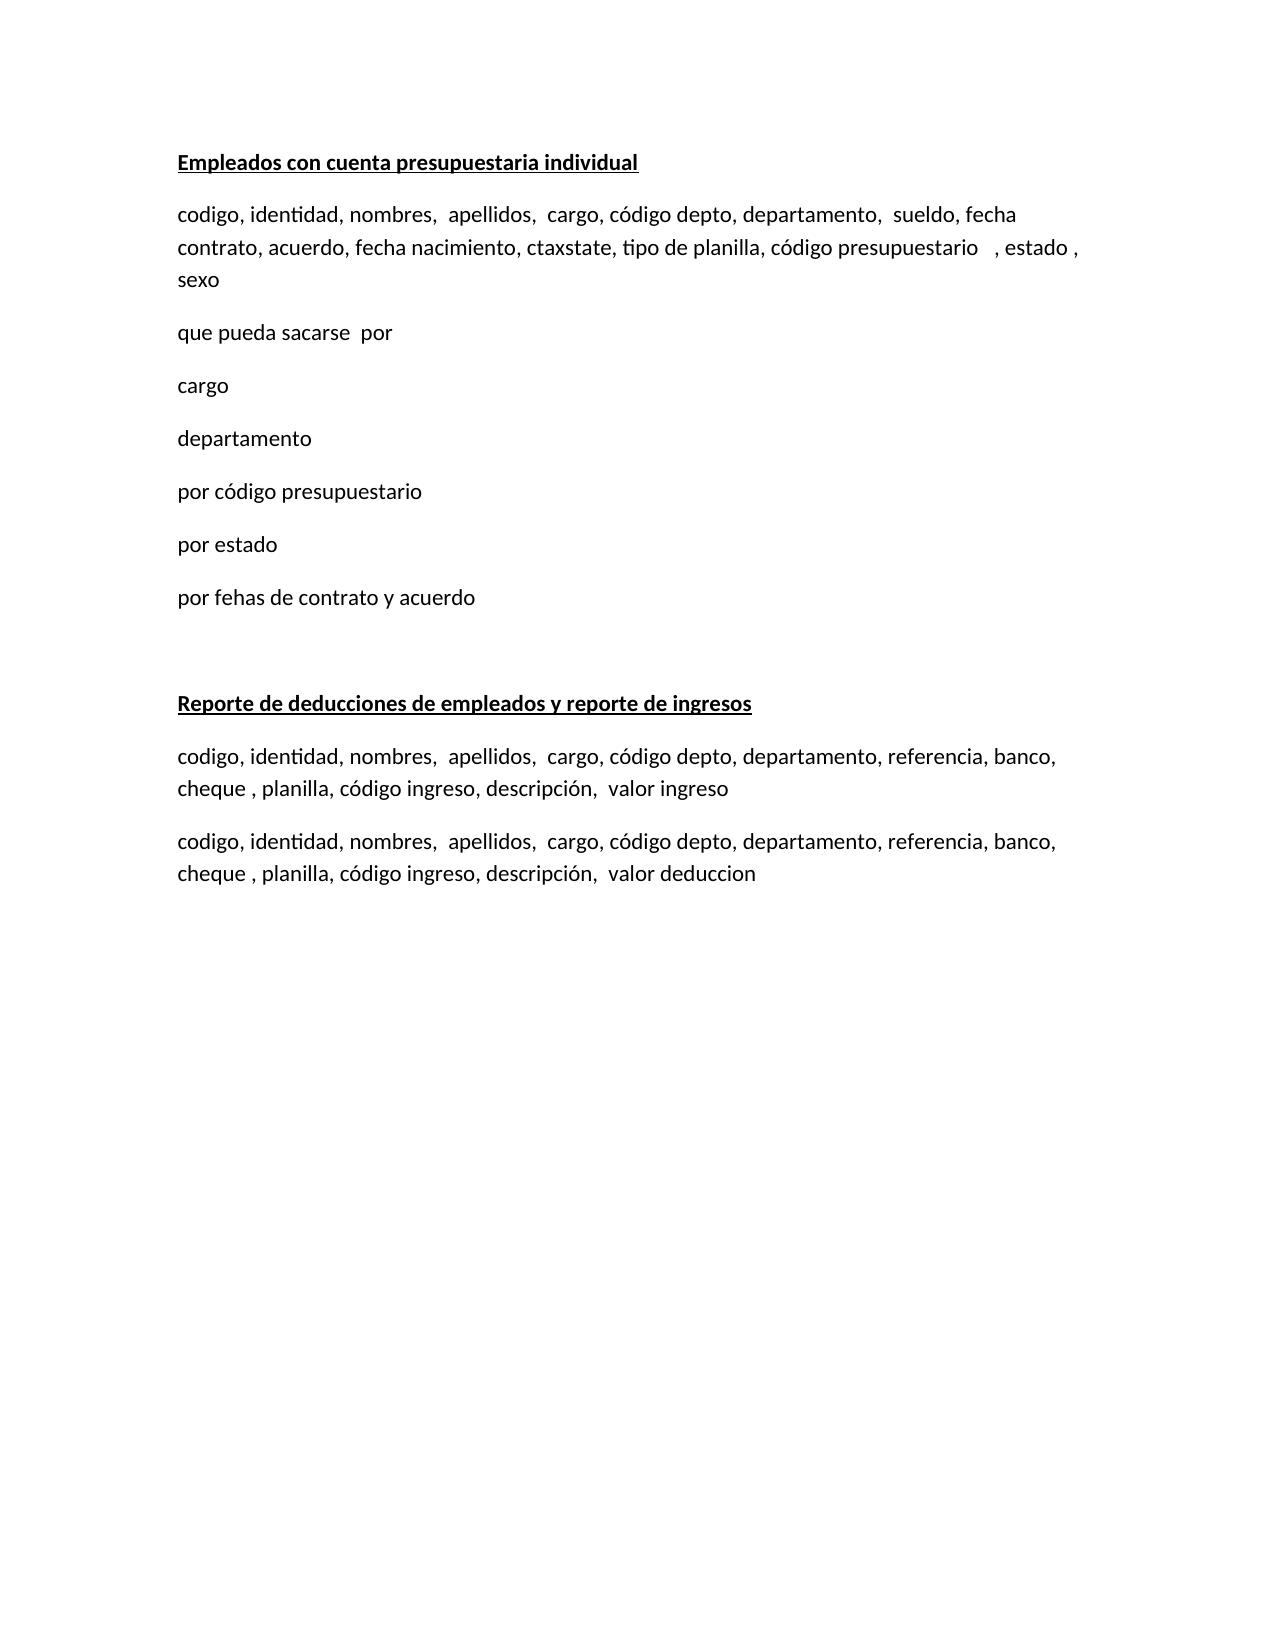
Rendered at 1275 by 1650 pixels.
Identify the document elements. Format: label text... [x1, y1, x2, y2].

text departamento [177, 424, 1098, 452]
text codigo, identidad, nombres, apellidos, cargo, código depto, departamento, referencia, banco, cheque , planilla, código ingreso, descripción, valor ingreso [177, 742, 1098, 802]
text codigo, identidad, nombres, apellidos, cargo, código depto, departamento, sueldo, fecha contrato, acuerdo, fecha nacimiento, ctaxstate, tipo de planilla, código presupuestario , estado , sexo [177, 201, 1098, 293]
text codigo, identidad, nombres, apellidos, cargo, código depto, departamento, referencia, banco, cheque , planilla, código ingreso, descripción, valor deduccion [177, 827, 1098, 888]
text cargo [177, 371, 1098, 399]
text por fehas de contrato y acuerdo [177, 583, 1098, 611]
text por código presupuestario [177, 477, 1098, 505]
text que pueda sacarse por [177, 318, 1098, 346]
text por estado [177, 530, 1098, 558]
text Empleados con cuenta presupuestaria individual [177, 148, 1098, 176]
text Reporte de deducciones de empleados y reporte de ingresos [177, 689, 1098, 717]
